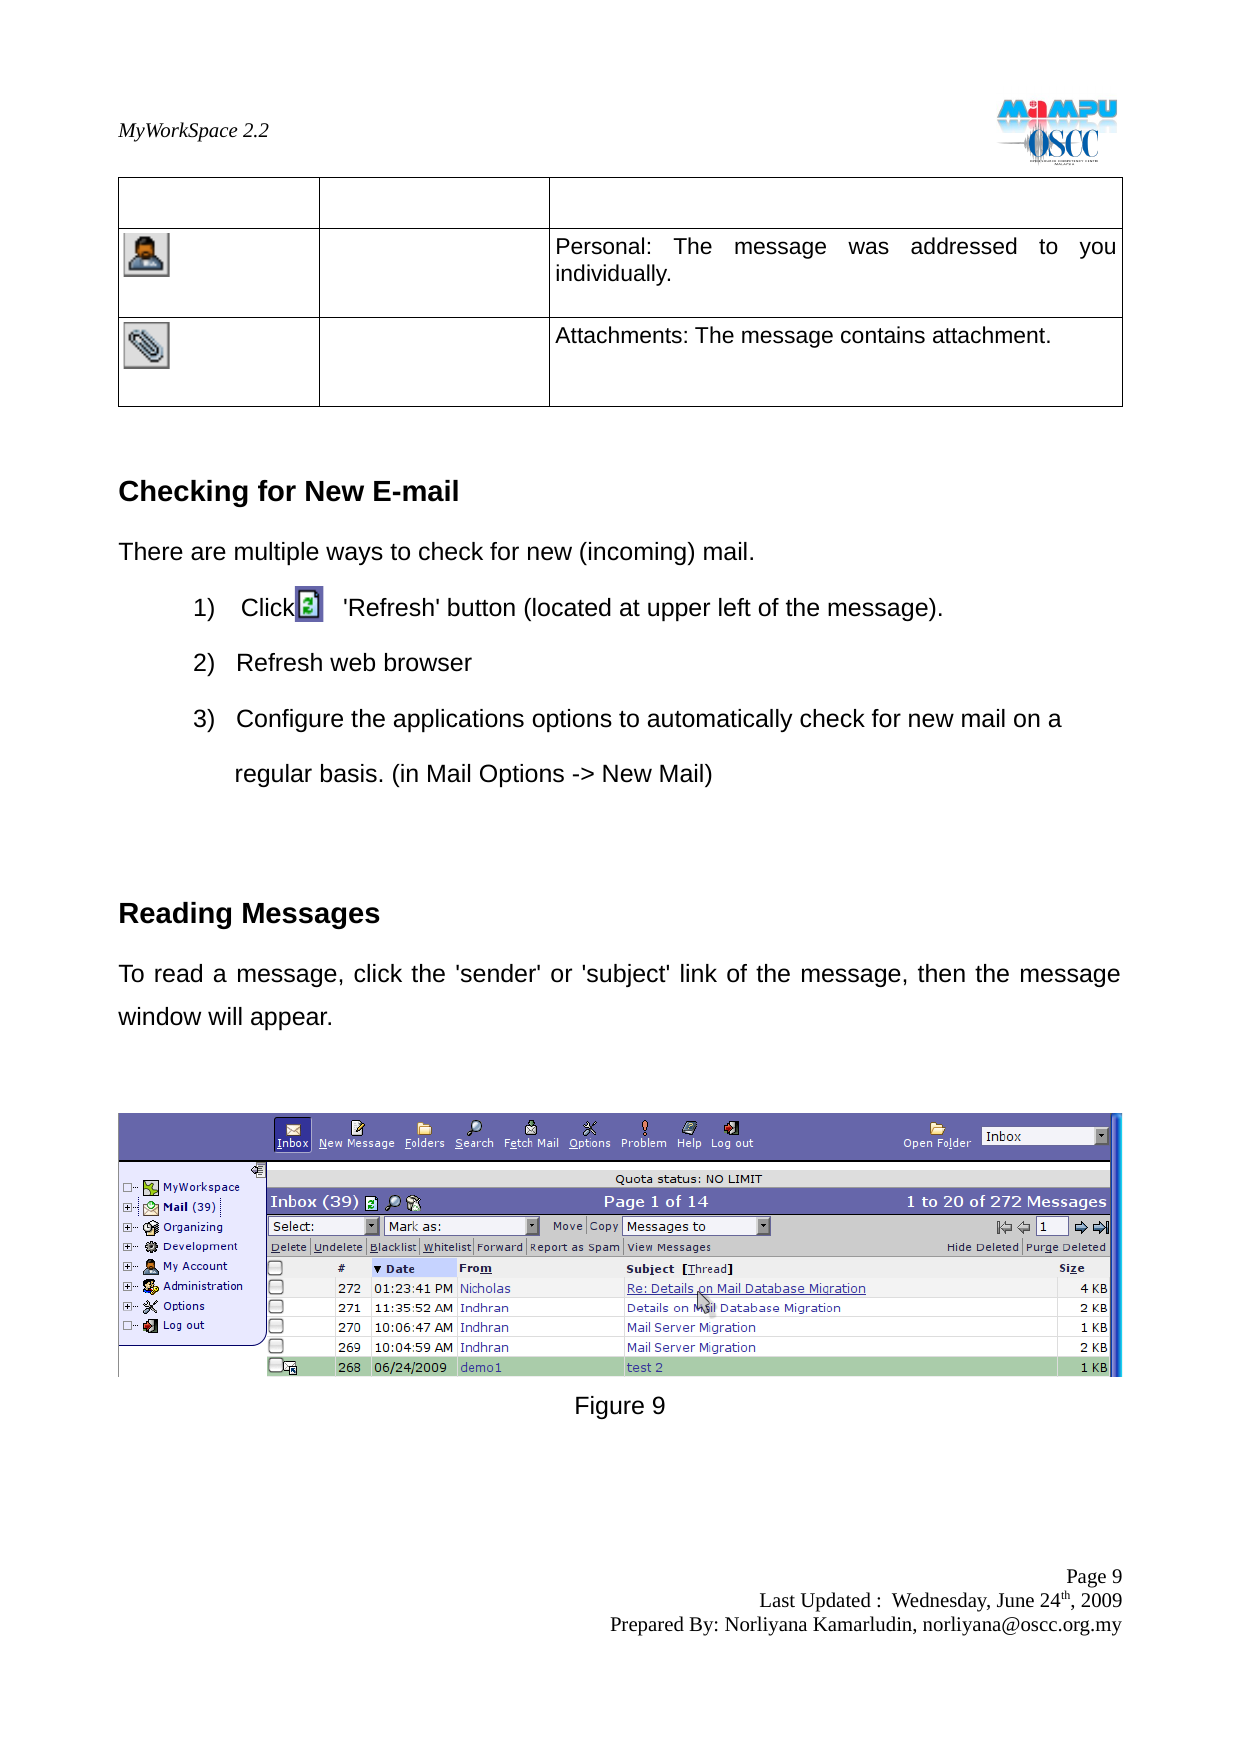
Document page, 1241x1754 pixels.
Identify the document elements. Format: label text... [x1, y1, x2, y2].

text 2) Refresh web browser [193, 648, 1122, 677]
table_cell Personal: The message was addressed to you individually. [550, 229, 1122, 317]
picture [996, 86, 1118, 166]
table_cell [320, 318, 549, 406]
picture [294, 586, 324, 622]
table_cell [119, 178, 319, 227]
text 3) Configure the applications options to automatically check for new mail on a [193, 704, 1122, 733]
table_cell Attachments: The message contains attachment. [550, 318, 1122, 406]
table_cell [320, 178, 549, 227]
table_cell [119, 229, 319, 317]
text Figure 9 [118, 1377, 1122, 1420]
text 1) Click [193, 593, 294, 621]
table_cell [320, 229, 549, 317]
picture [118, 1113, 1123, 1377]
text 'Refresh' button (located at upper left of the message). [324, 593, 1122, 621]
text regular basis. (in Mail Options -> New Mail) [193, 759, 1122, 788]
table_cell [550, 178, 1122, 227]
subtitle Checking for New E-mail [118, 474, 1122, 508]
table_cell [119, 318, 319, 322]
picture [123, 233, 170, 277]
text There are multiple ways to check for new (incoming) mail. [118, 537, 1122, 566]
subtitle Reading Messages [118, 896, 1122, 929]
picture [123, 322, 170, 369]
table_cell [119, 323, 319, 406]
text To read a message, click the 'sender' or 'subject' link of the message, then the message window will appear. [118, 958, 1122, 1030]
